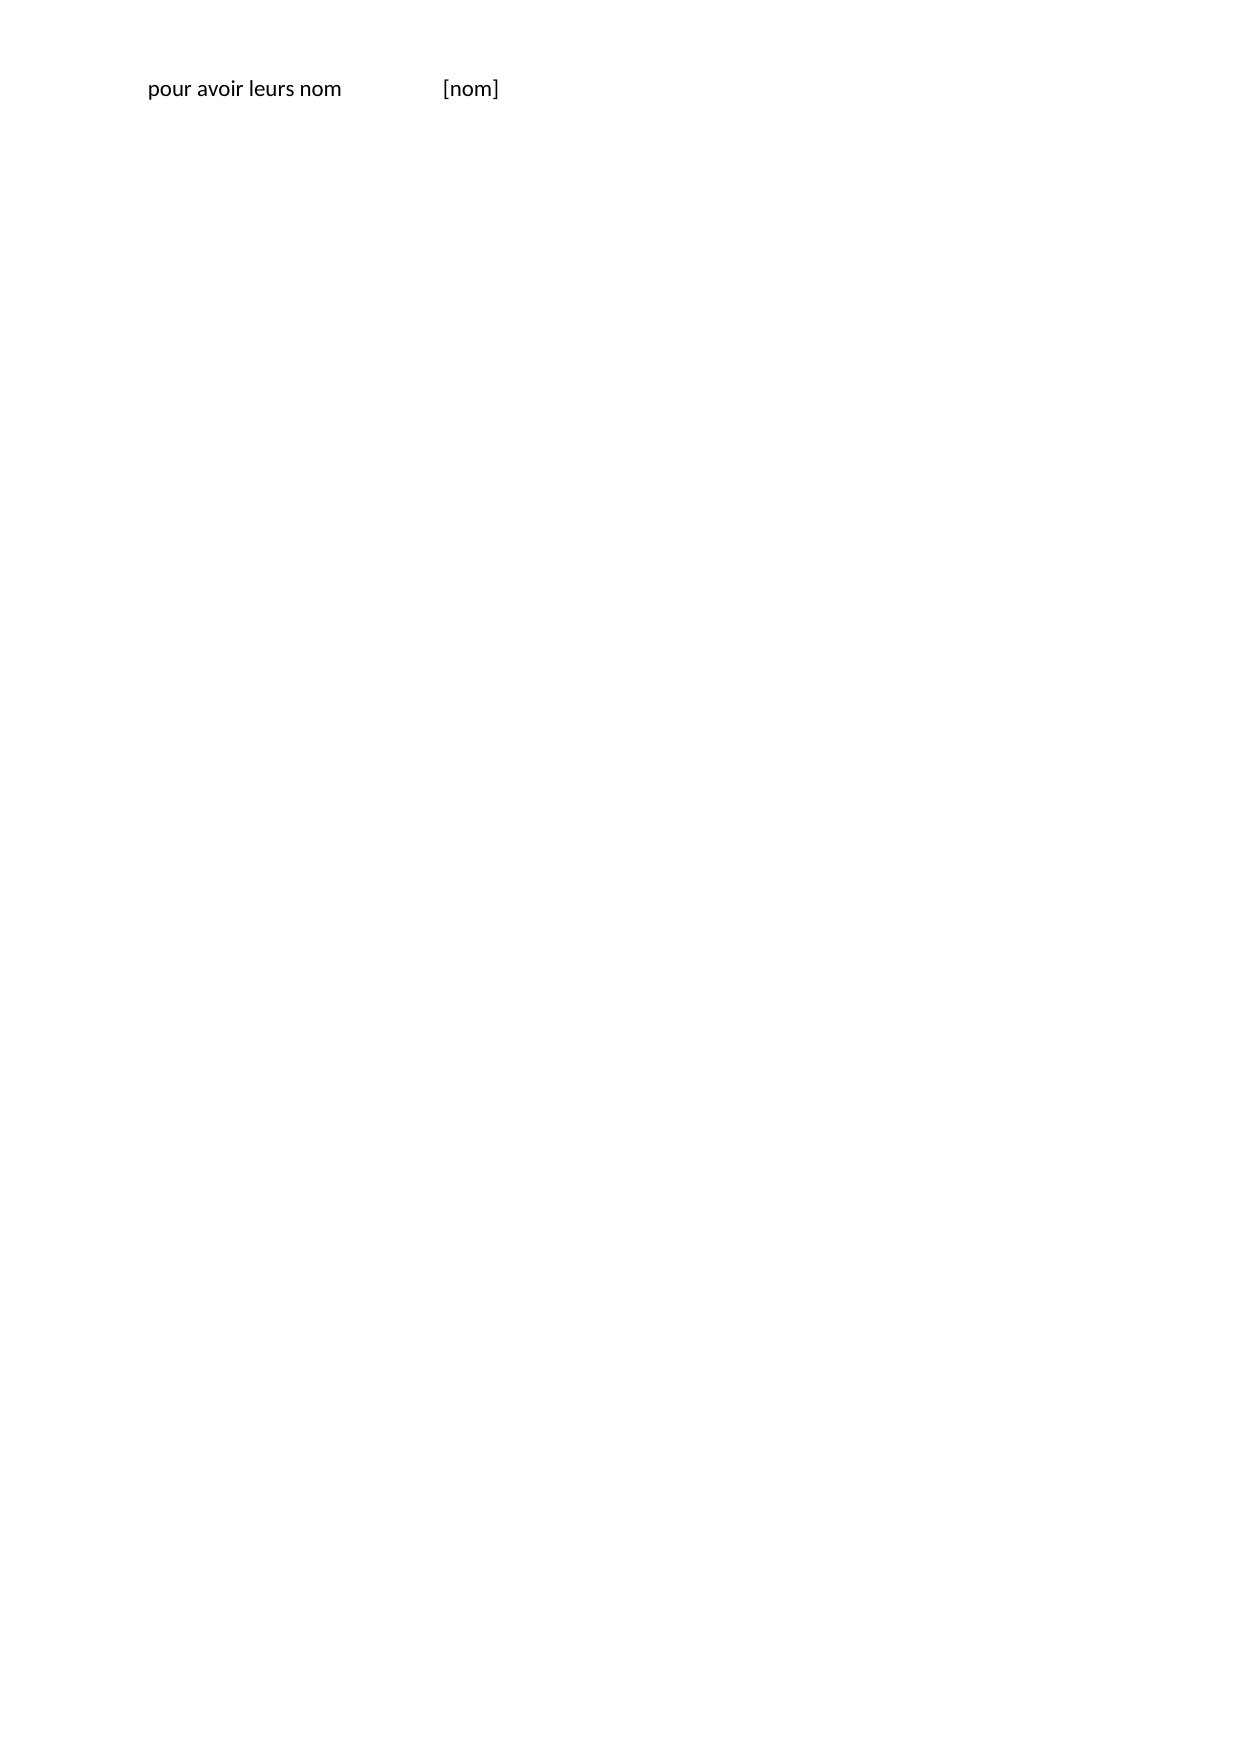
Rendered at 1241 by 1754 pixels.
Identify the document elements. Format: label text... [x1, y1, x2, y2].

text pour avoir leurs nom [nom] [148, 74, 1093, 102]
